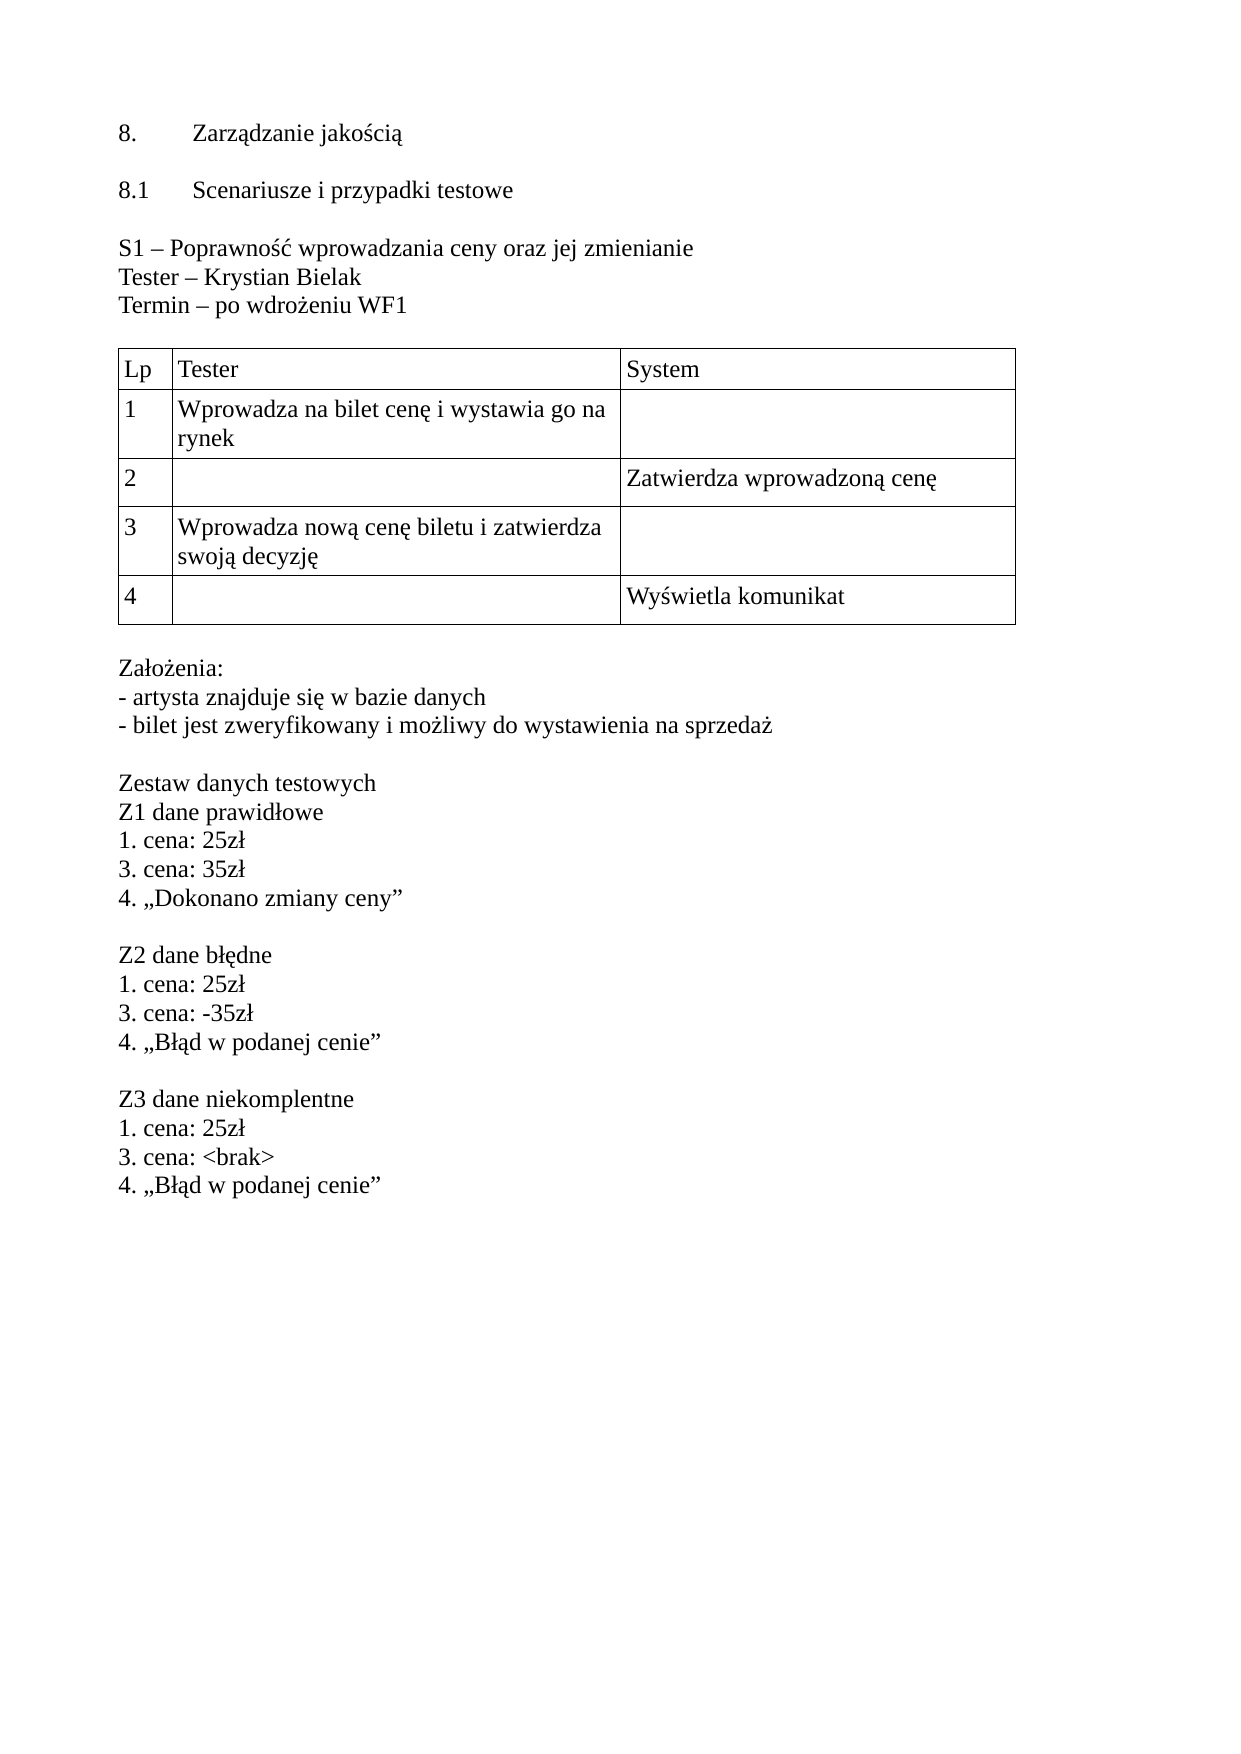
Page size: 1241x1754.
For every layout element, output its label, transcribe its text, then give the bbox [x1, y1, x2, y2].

text 8. Zarządzanie jakością [118, 118, 1122, 147]
table_header Tester [173, 349, 620, 388]
table_cell Wyświetla komunikat [621, 576, 1015, 624]
table_cell Wprowadza na bilet cenę i wystawia go na rynek [173, 390, 620, 457]
table_cell [173, 459, 620, 506]
text Z2 dane błędne [118, 941, 1122, 969]
table_cell [621, 390, 1015, 457]
table_cell [621, 507, 1015, 575]
text 4. „Błąd w podanej cenie” [118, 1027, 1122, 1056]
table_cell [173, 576, 620, 624]
text Termin – po wdrożeniu WF1 [118, 291, 1122, 319]
text Zestaw danych testowych [118, 768, 1122, 797]
text - artysta znajduje się w bazie danych [118, 682, 1122, 711]
text Z3 dane niekomplentne [118, 1084, 1122, 1113]
table_cell Wprowadza nową cenę biletu i zatwierdza swoją decyzję [173, 507, 620, 575]
table_cell 2 [119, 459, 172, 506]
table_header Lp [119, 349, 172, 388]
table_header System [621, 349, 1015, 388]
table_cell Zatwierdza wprowadzoną cenę [621, 459, 1015, 506]
text Z1 dane prawidłowe [118, 797, 1122, 826]
text 1. cena: 25zł [118, 826, 1122, 854]
text 1. cena: 25zł [118, 969, 1122, 998]
text 4. „Dokonano zmiany ceny” [118, 883, 1122, 912]
table_cell 3 [119, 507, 172, 575]
text - bilet jest zweryfikowany i możliwy do wystawienia na sprzedaż [118, 711, 1122, 739]
text S1 – Poprawność wprowadzania ceny oraz jej zmienianie [118, 233, 1122, 262]
text Tester – Krystian Bielak [118, 262, 1122, 291]
table_cell 1 [119, 390, 172, 457]
text 3. cena: -35zł [118, 998, 1122, 1027]
text Założenia: [118, 653, 1122, 682]
text 3. cena: <brak> [118, 1142, 1122, 1171]
text 3. cena: 35zł [118, 854, 1122, 883]
text 1. cena: 25zł [118, 1113, 1122, 1142]
table_cell 4 [119, 576, 172, 624]
text 8.1 Scenariusze i przypadki testowe [118, 176, 1122, 204]
text 4. „Błąd w podanej cenie” [118, 1171, 1122, 1199]
